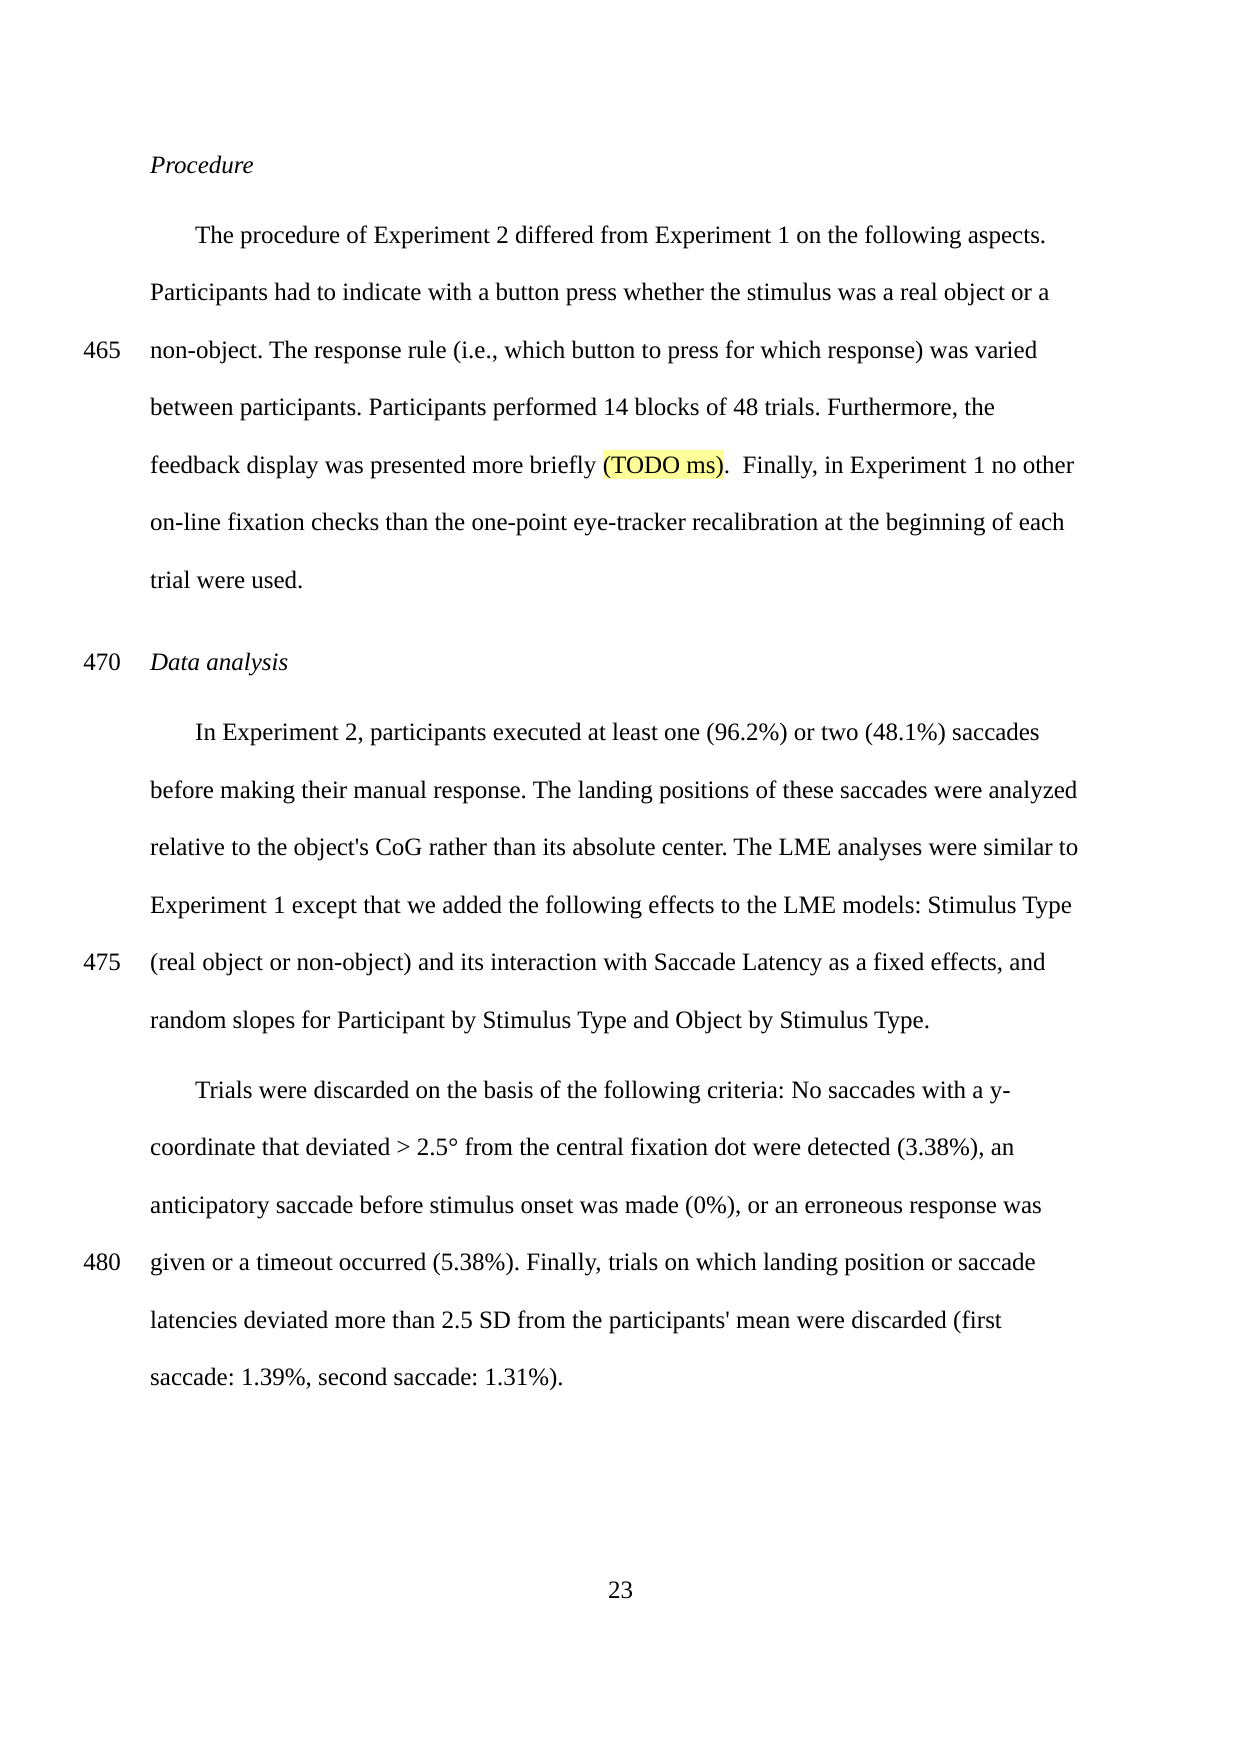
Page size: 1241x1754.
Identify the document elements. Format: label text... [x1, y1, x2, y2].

subtitle Procedure [150, 150, 1091, 179]
subtitle Data analysis [150, 647, 1091, 676]
text In Experiment 2, participants executed at least one (96.2%) or two (48.1%) saccades before making their manual response. The landing positions of these saccades were analyzed relative to the object's CoG rather than its absolute center. The LME analyses were similar to Experiment 1 except that we added the following effects to the LME models: Stimulus Type (real object or non-object) and its interaction with Saccade Latency as a fixed effects, and random slopes for Participant by Stimulus Type and Object by Stimulus Type. [150, 717, 1091, 1034]
text Trials were discarded on the basis of the following criteria: No saccades with a y-coordinate that deviated > 2.5° from the central fixation dot were detected (3.38%), an anticipatory saccade before stimulus onset was made (0%), or an erroneous response was given or a timeout occurred (5.38%). Finally, trials on which landing position or saccade latencies deviated more than 2.5 SD from the participants' mean were discarded (first saccade: 1.39%, second saccade: 1.31%). [150, 1075, 1091, 1391]
text The procedure of Experiment 2 differed from Experiment 1 on the following aspects. Participants had to indicate with a button press whether the stimulus was a real object or a non-object. The response rule (i.e., which button to press for which response) was varied between participants. Participants performed 14 blocks of 48 trials. Furthermore, the feedback display was presented more briefly (TODO ms). Finally, in Experiment 1 no other on-line fixation checks than the one-point eye-tracker recalibration at the beginning of each trial were used. [150, 220, 1091, 594]
